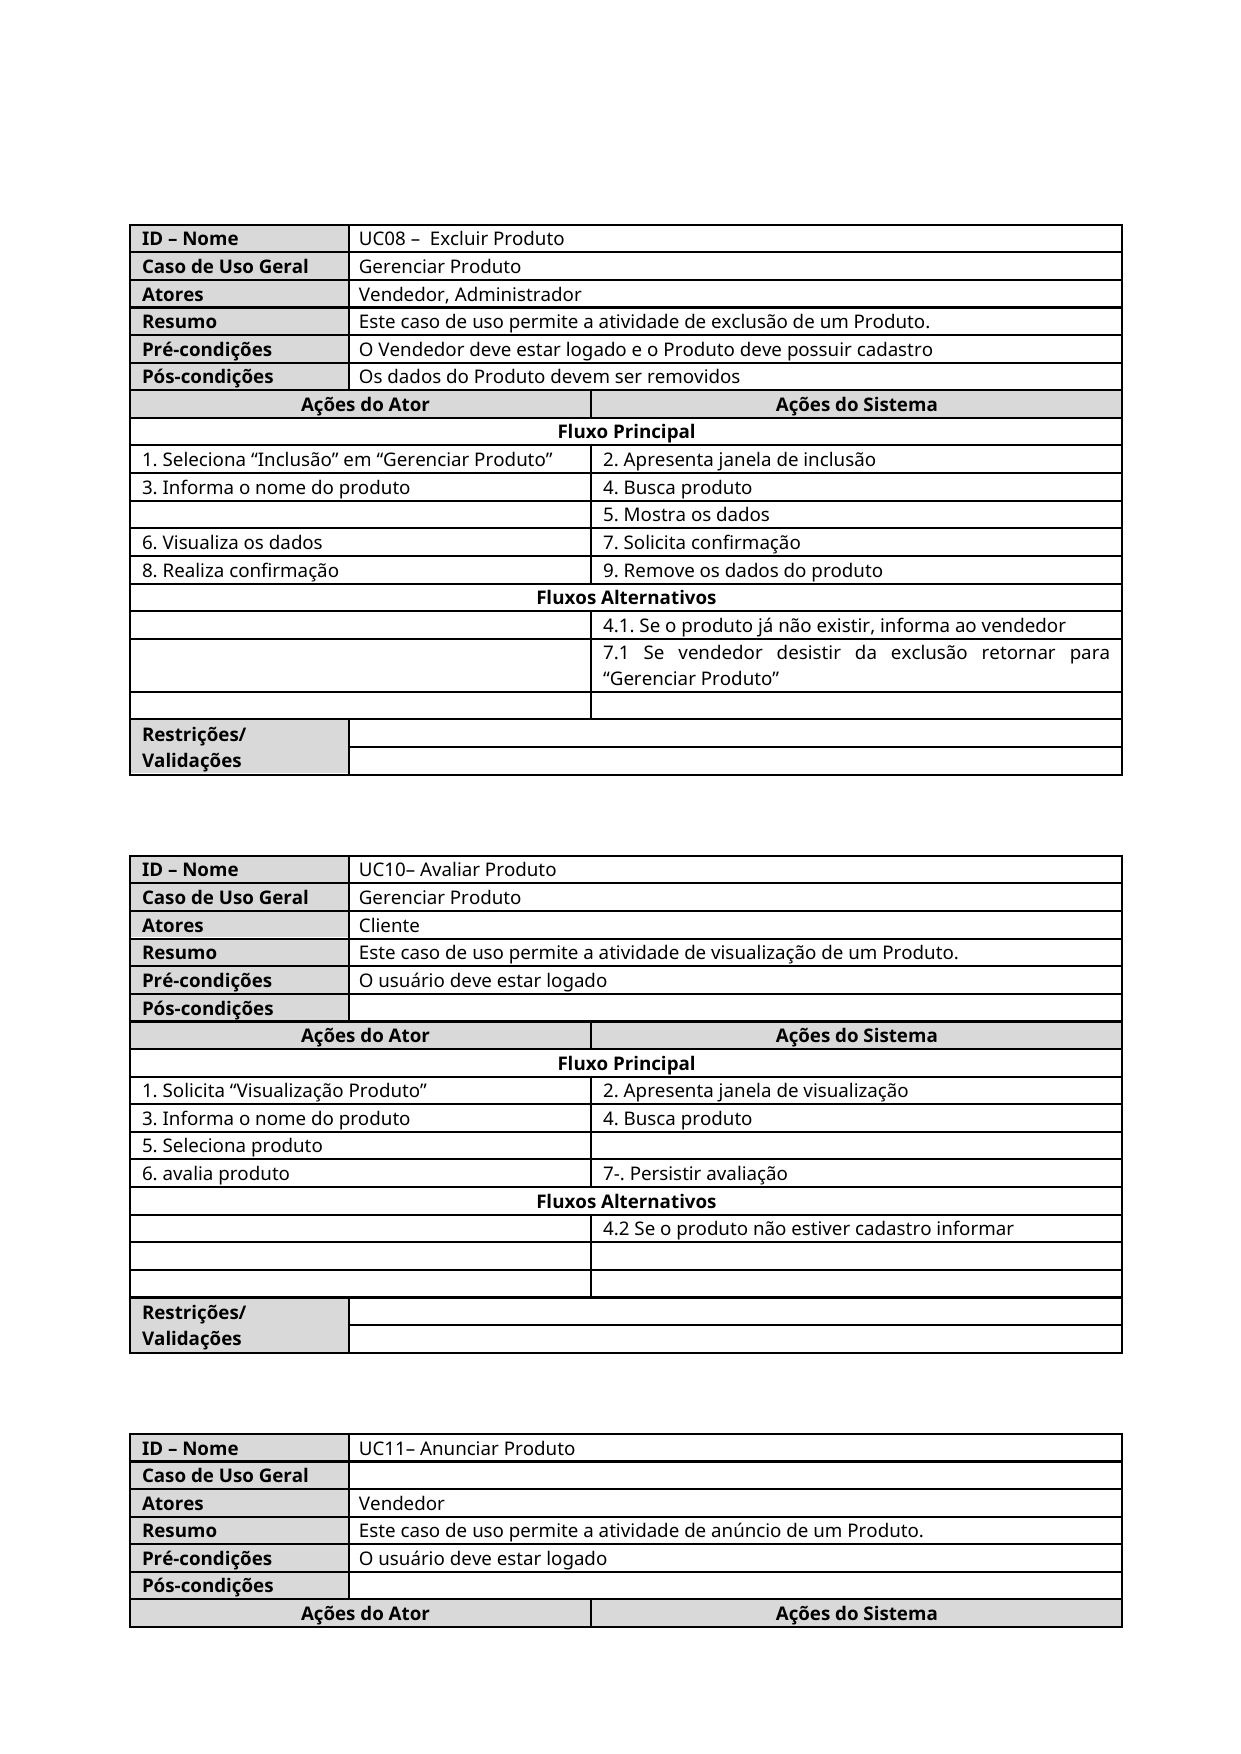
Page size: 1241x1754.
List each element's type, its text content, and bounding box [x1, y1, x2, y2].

table_cell Pós-condições [131, 995, 348, 1020]
table_header UC10– Avaliar Produto [350, 857, 1121, 882]
table_cell 4. Busca produto [592, 1105, 1121, 1131]
table_cell 5. Mostra os dados [592, 502, 1121, 527]
table_cell Ações do Ator [131, 391, 590, 417]
table_cell Gerenciar Produto [350, 884, 1121, 910]
table_cell 4.2 Se o produto não estiver cadastro informar [592, 1216, 1121, 1241]
table_header UC08 – Excluir Produto [350, 226, 1121, 251]
table_cell Cliente [350, 912, 1121, 937]
table_cell Fluxos Alternativos [131, 585, 1121, 610]
table_cell Caso de Uso Geral [131, 884, 348, 910]
table_cell Fluxo Principal [131, 419, 1121, 444]
table_cell Vendedor, Administrador [350, 281, 1121, 306]
table_cell Caso de Uso Geral [131, 253, 348, 279]
table_cell Resumo [131, 940, 348, 965]
table_cell [350, 995, 1121, 1020]
table_cell [592, 693, 1121, 718]
table_cell 7-. Persistir avaliação [592, 1160, 1121, 1186]
table_cell Ações do Sistema [592, 391, 1121, 417]
table_header ID – Nome [131, 226, 348, 251]
table_cell Ações do Ator [131, 1600, 590, 1626]
table_cell [350, 1299, 1121, 1324]
table_cell Pós-condições [131, 364, 348, 389]
table_cell Pós-condições [131, 1573, 348, 1598]
table_cell Gerenciar Produto [350, 253, 1121, 279]
table_cell Fluxo Principal [131, 1050, 1121, 1076]
table_cell Restrições/ Validações [131, 1299, 348, 1352]
table_cell 8. Realiza confirmação [131, 557, 590, 582]
table_cell O usuário deve estar logado [350, 1545, 1121, 1571]
table_cell [131, 1216, 590, 1241]
table_cell 2. Apresenta janela de visualização [592, 1078, 1121, 1103]
table_cell Resumo [131, 309, 348, 334]
table_cell Ações do Ator [131, 1023, 590, 1048]
table_cell 7.1 Se vendedor desistir da exclusão retornar para “Gerenciar Produto” [592, 640, 1121, 691]
table_header UC11– Anunciar Produto [350, 1435, 1121, 1460]
table_cell [350, 720, 1121, 746]
table_cell O usuário deve estar logado [350, 967, 1121, 993]
table_cell 2. Apresenta janela de inclusão [592, 446, 1121, 472]
table_cell Vendedor [350, 1490, 1121, 1516]
table_cell 4. Busca produto [592, 474, 1121, 499]
table_cell [131, 502, 590, 527]
table_cell Pré-condições [131, 336, 348, 362]
table_cell Este caso de uso permite a atividade de visualização de um Produto. [350, 940, 1121, 965]
table_cell Os dados do Produto devem ser removidos [350, 364, 1121, 389]
table_cell 3. Informa o nome do produto [131, 474, 590, 499]
table_cell 1. Solicita “Visualização Produto” [131, 1078, 590, 1103]
table_cell 6. avalia produto [131, 1160, 590, 1186]
table_cell 1. Seleciona “Inclusão” em “Gerenciar Produto” [131, 446, 590, 472]
table_cell Pré-condições [131, 967, 348, 993]
table_cell Este caso de uso permite a atividade de anúncio de um Produto. [350, 1518, 1121, 1543]
table_cell Ações do Sistema [592, 1023, 1121, 1048]
table_cell [350, 1463, 1121, 1488]
table_cell [592, 1133, 1121, 1158]
table_cell Resumo [131, 1518, 348, 1543]
table_cell [131, 693, 590, 718]
table_cell 9. Remove os dados do produto [592, 557, 1121, 582]
table_cell Este caso de uso permite a atividade de exclusão de um Produto. [350, 309, 1121, 334]
table_cell Caso de Uso Geral [131, 1463, 348, 1488]
table_cell [131, 612, 590, 638]
table_cell [592, 1271, 1121, 1296]
table_cell Atores [131, 281, 348, 306]
table_header ID – Nome [131, 1435, 348, 1460]
table_cell Fluxos Alternativos [131, 1188, 1121, 1213]
table_cell [592, 1243, 1121, 1269]
table_cell O Vendedor deve estar logado e o Produto deve possuir cadastro [350, 336, 1121, 362]
table_cell [350, 1326, 1121, 1352]
table_cell Atores [131, 1490, 348, 1516]
table_cell [350, 1573, 1121, 1598]
table_cell 5. Seleciona produto [131, 1133, 590, 1158]
table_cell Pré-condições [131, 1545, 348, 1571]
table_header ID – Nome [131, 857, 348, 882]
table_cell 3. Informa o nome do produto [131, 1105, 590, 1131]
table_cell [131, 640, 590, 691]
table_cell [131, 1271, 590, 1296]
table_cell 7. Solicita confirmação [592, 529, 1121, 555]
table_cell Restrições/ Validações [131, 720, 348, 773]
table_cell [350, 748, 1121, 773]
table_cell Ações do Sistema [592, 1600, 1121, 1626]
table_cell Atores [131, 912, 348, 937]
table_cell 4.1. Se o produto já não existir, informa ao vendedor [592, 612, 1121, 638]
table_cell [131, 1243, 590, 1269]
table_cell 6. Visualiza os dados [131, 529, 590, 555]
